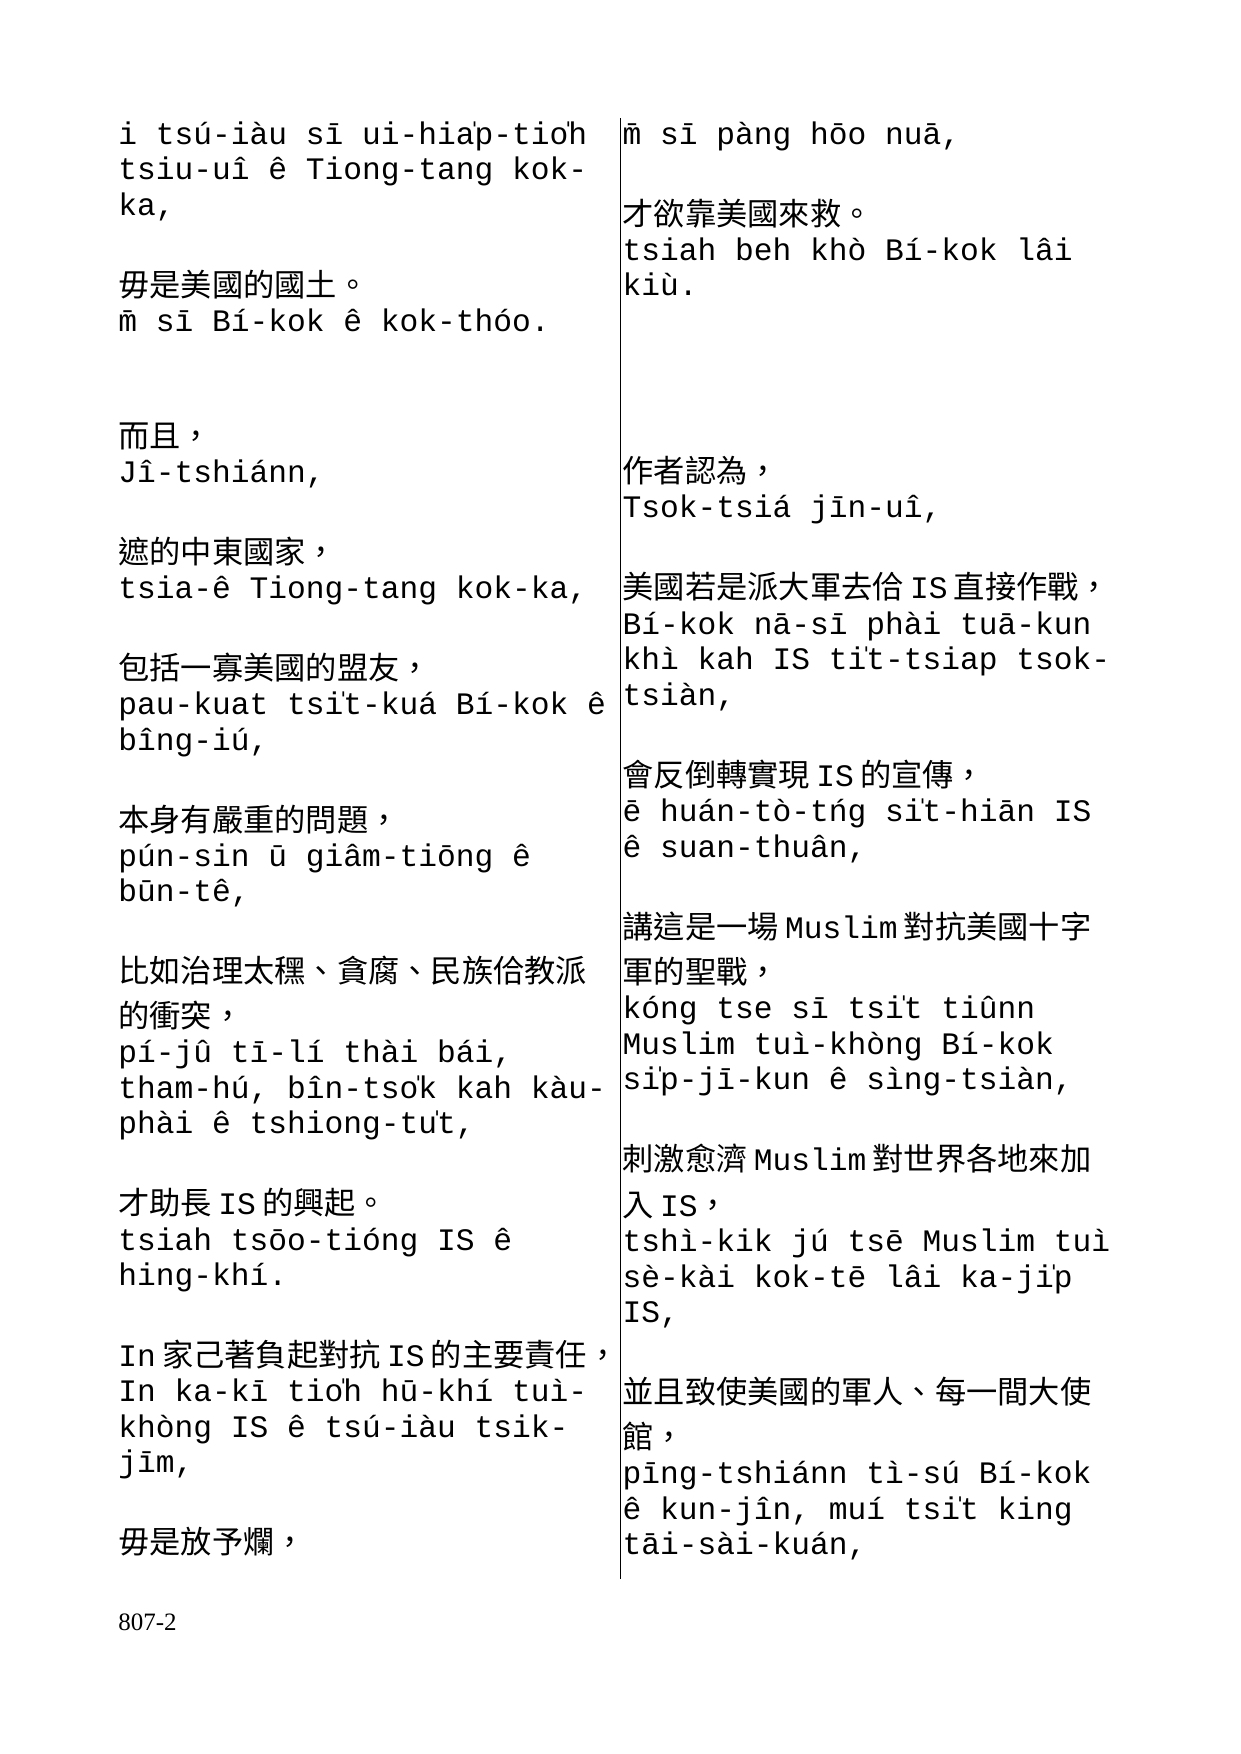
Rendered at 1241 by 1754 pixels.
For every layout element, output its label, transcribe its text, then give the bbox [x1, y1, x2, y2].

text 遮的中東國家， [118, 527, 618, 572]
text 美國若是派大軍去佮IS直接作戰， [622, 563, 1122, 608]
text 講這是一場Muslim對抗美國十字軍的聖戰， [622, 902, 1122, 993]
text pí-jû tī-lí thài bái, tham-hú, bîn-tso̍k kah kàu-phài ê tshiong-tu̍t, [118, 1037, 618, 1143]
text 比如治理太䆀、貪腐、民族佮教派的衝突， [118, 946, 618, 1037]
text 才欲靠美國來救。 [622, 189, 1122, 234]
text m̄ sī pàng hōo nuā, [622, 118, 1122, 153]
text tshì-kik jú tsē Muslim tuì sè-kài kok-tē lâi ka-ji̍p IS, [622, 1226, 1122, 1332]
text 毋是放予爛， [118, 1517, 618, 1563]
text kóng tse sī tsi̍t tiûnn Muslim tuì-khòng Bí-kok si̍p-jī-kun ê sìng-tsiàn, [622, 993, 1122, 1099]
text 毋是美國的國土。 [118, 260, 618, 305]
text pau-kuat tsi̍t-kuá Bí-kok ê bîng-iú, [118, 688, 618, 759]
text 刺激愈濟Muslim對世界各地來加入IS， [622, 1134, 1122, 1226]
text In ka-kī tio̍h hū-khí tuì-khòng IS ê tsú-iàu tsik-jīm, [118, 1376, 618, 1482]
text m̄ sī Bí-kok ê kok-thóo. [118, 305, 618, 340]
text ē huán-tò-tńg si̍t-hiān IS ê suan-thuân, [622, 796, 1122, 866]
text pīng-tshiánn tì-sú Bí-kok ê kun-jîn, muí tsi̍t king tāi-sài-kuán, [622, 1458, 1122, 1564]
text 才助長IS的興起。 [118, 1178, 618, 1224]
text Tsok-tsiá jīn-uî, [622, 492, 1122, 527]
text 會反倒轉實現IS的宣傳， [622, 750, 1122, 796]
text Bí-kok nā-sī phài tuā-kun khì kah IS ti̍t-tsiap tsok-tsiàn, [622, 608, 1122, 714]
text pún-sin ū giâm-tiōng ê būn-tê, [118, 840, 618, 911]
text In家己著負起對抗IS的主要責任， [118, 1330, 618, 1376]
text 包括一寡美國的盟友， [118, 643, 618, 688]
text tsiah beh khò Bí-kok lâi kiù. [622, 234, 1122, 305]
text i tsú-iàu sī ui-hia̍p-tio̍h tsiu-uî ê Tiong-tang kok-ka, [118, 118, 618, 224]
text tsiah tsōo-tióng IS ê hing-khí. [118, 1224, 618, 1295]
text Jî-tshiánn, [118, 456, 618, 492]
text 並且致使美國的軍人、每一間大使館， [622, 1367, 1122, 1458]
text 本身有嚴重的問題， [118, 795, 618, 840]
text 作者認為， [622, 447, 1122, 492]
text 而且， [118, 411, 618, 456]
text tsia-ê Tiong-tang kok-ka, [118, 572, 618, 608]
